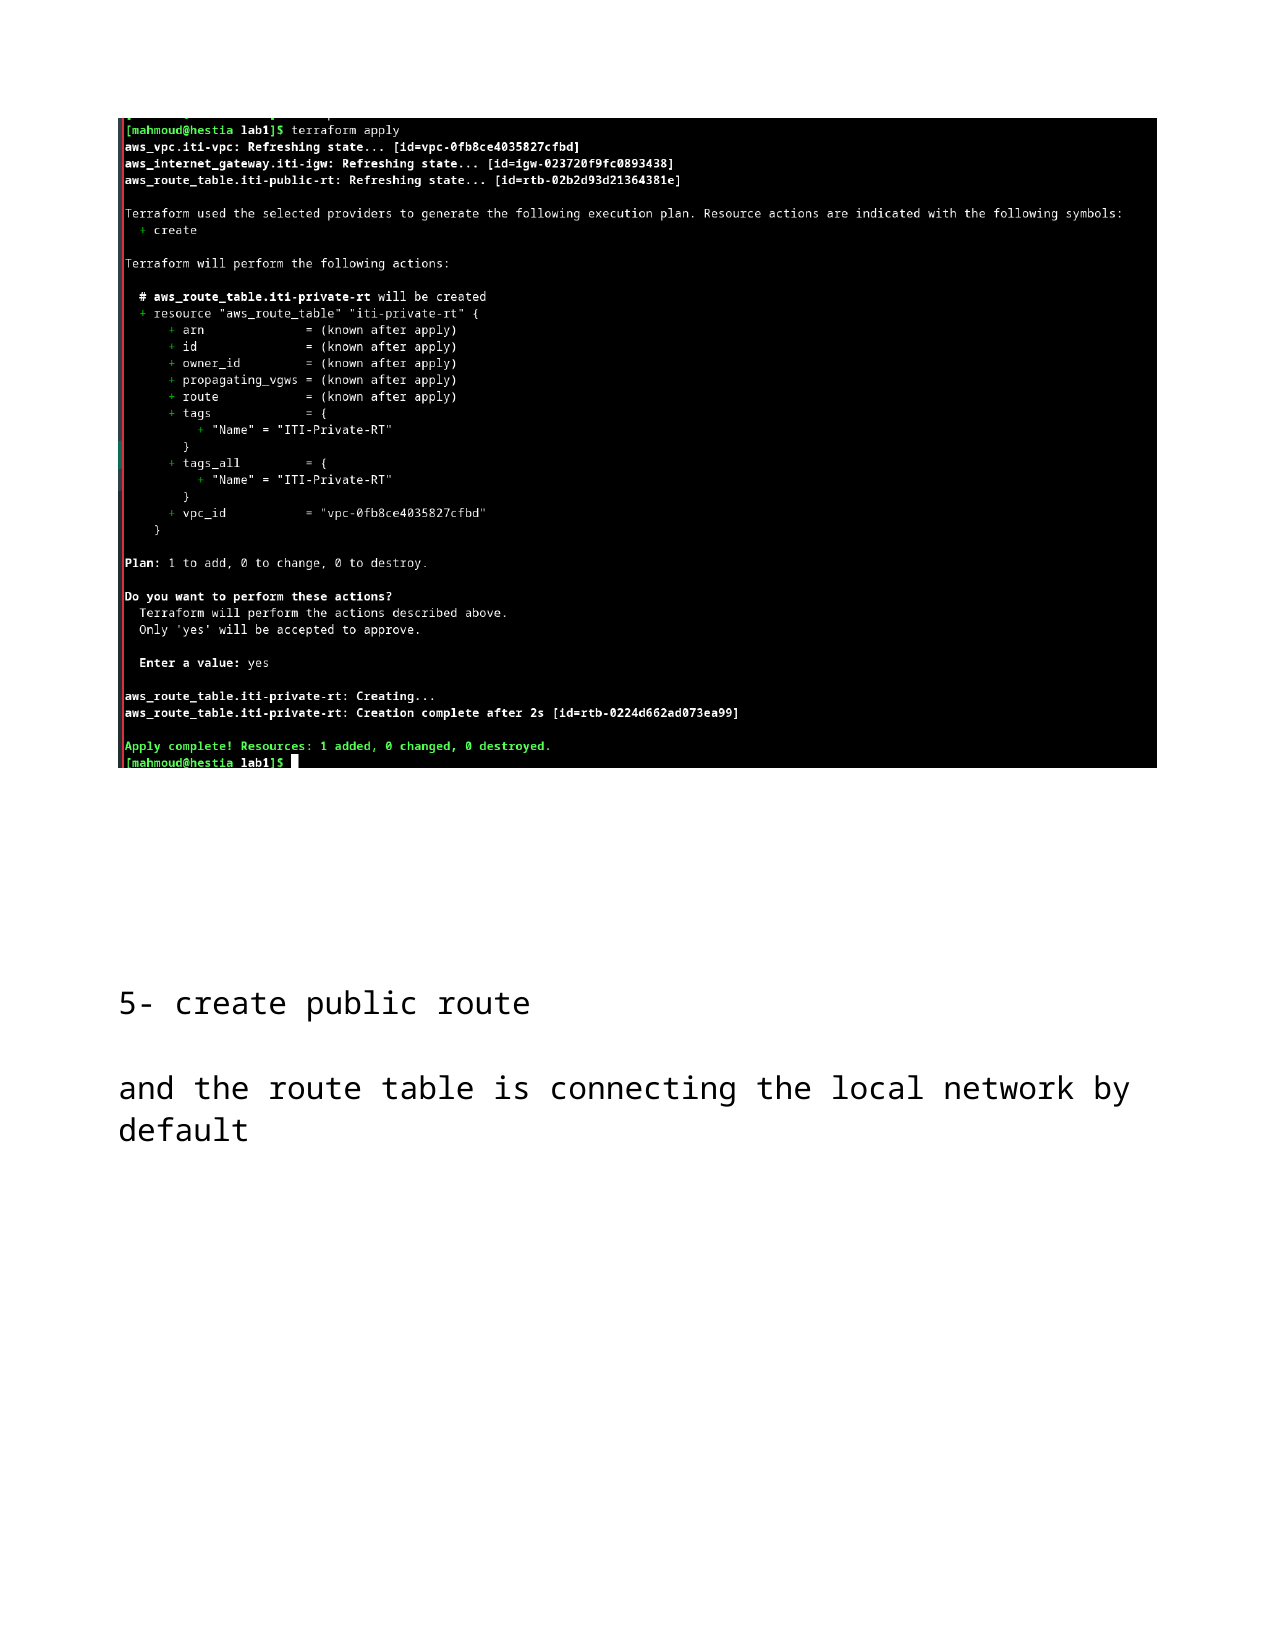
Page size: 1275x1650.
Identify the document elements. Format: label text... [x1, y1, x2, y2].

picture [118, 118, 1157, 768]
text 5- create public route [118, 981, 1157, 1023]
text and the route table is connecting the local network by default [118, 1066, 1157, 1151]
